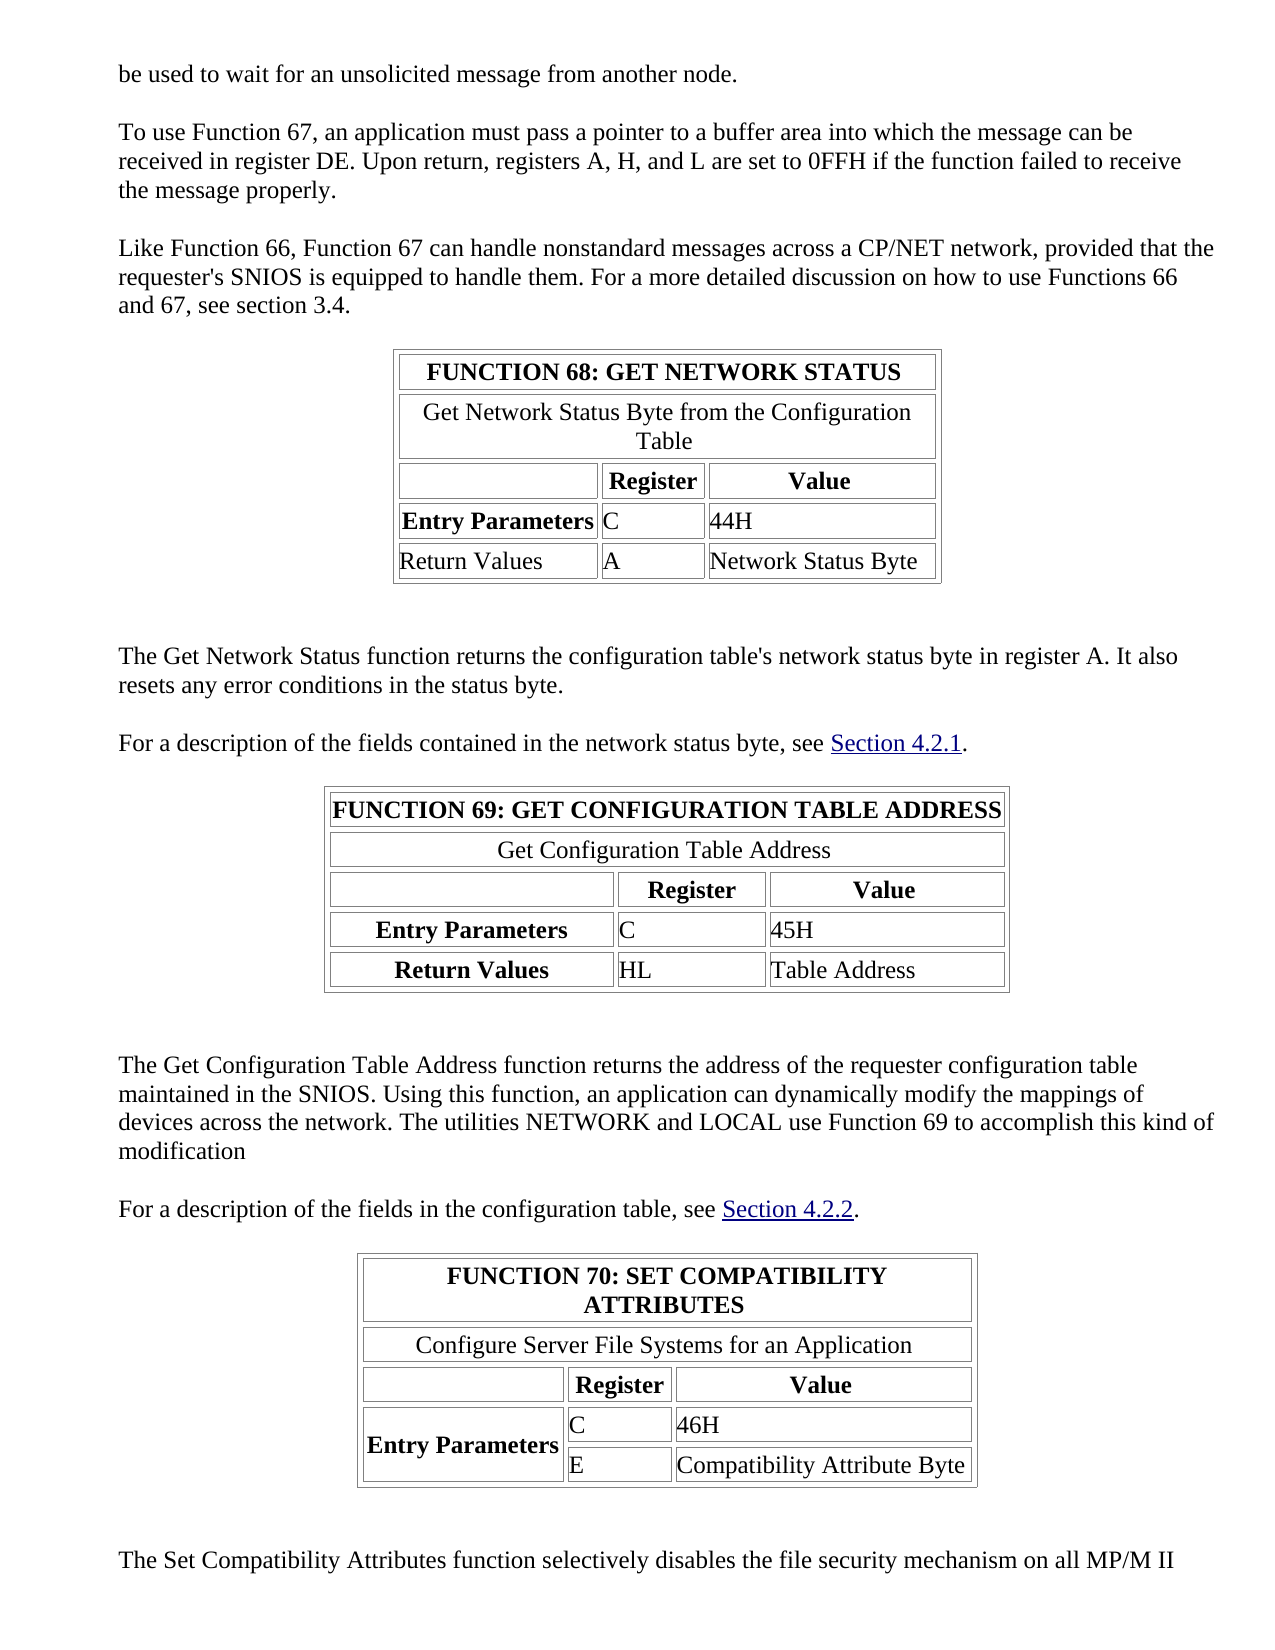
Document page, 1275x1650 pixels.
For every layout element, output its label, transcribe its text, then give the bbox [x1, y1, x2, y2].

table_cell Register [600, 459, 706, 497]
table_cell 46H [674, 1401, 974, 1441]
text be used to wait for an unsolicited message from another node. [118, 59, 1216, 88]
table_cell E [566, 1441, 673, 1481]
table_cell Value [674, 1361, 974, 1401]
table_cell 45H [768, 906, 1007, 946]
table_cell Return Values [327, 946, 616, 986]
text The Get Configuration Table Address function returns the address of the requester configuration table maintained in the SNIOS. Using this function, an application can dynamically modify the mappings of devices across the network. The utilities NETWORK and LOCAL use Function 69 to accomplish this kind of modification [118, 1050, 1216, 1165]
table_cell Network Status Byte [706, 538, 938, 577]
table_cell Configure Server File Systems for an Application [360, 1321, 974, 1361]
text To use Function 67, an application must pass a pointer to a buffer area into which the message can be received in register DE. Upon return, registers A, H, and L are set to 0FFH if the function failed to receive the message properly. [118, 117, 1216, 203]
table_cell Value [768, 866, 1007, 906]
table_cell Register [616, 867, 767, 906]
table_cell 44H [706, 498, 938, 537]
table_header FUNCTION 69: GET CONFIGURATION TABLE ADDRESS [327, 787, 1007, 826]
text The Set Compatibility Attributes function selectively disables the file security mechanism on all MP/M II [118, 1545, 1216, 1574]
table_cell Table Address [768, 946, 1007, 986]
table_cell C [566, 1401, 673, 1441]
table_cell Entry Parameters [327, 906, 616, 946]
text For a description of the fields in the configuration table, see Section 4.2.2. [118, 1194, 1216, 1223]
table_cell [360, 1361, 566, 1401]
table_cell C [616, 906, 767, 946]
table_cell C [600, 498, 706, 537]
table_cell Get Network Status Byte from the Configuration Table [396, 389, 938, 457]
table_cell A [600, 538, 706, 577]
table_cell Compatibility Attribute Byte [674, 1441, 974, 1481]
text Like Function 66, Function 67 can handle nonstandard messages across a CP/NET network, provided that the requester's SNIOS is equipped to handle them. For a more detailed discussion on how to use Functions 66 and 67, see section 3.4. [118, 233, 1216, 319]
table_cell [396, 458, 599, 497]
table_header FUNCTION 68: GET NETWORK STATUS [396, 350, 938, 389]
text For a description of the fields contained in the network status byte, see Section 4.2.1. [118, 728, 1216, 757]
table_header FUNCTION 70: SET COMPATIBILITY ATTRIBUTES [360, 1254, 974, 1321]
text The Get Network Status function returns the configuration table's network status byte in register A. It also resets any error conditions in the status byte. [118, 641, 1216, 699]
table_cell Entry Parameters [360, 1401, 566, 1481]
table_cell [327, 866, 616, 906]
table_cell Get Configuration Table Address [327, 826, 1007, 866]
table_cell [364, 1368, 563, 1401]
table_cell Return Values [396, 538, 599, 577]
table_cell Value [706, 458, 938, 497]
table_cell Register [566, 1362, 673, 1401]
table_cell [331, 873, 613, 906]
table_cell [400, 464, 597, 497]
table_cell Entry Parameters [396, 498, 599, 537]
table_cell HL [616, 946, 767, 986]
